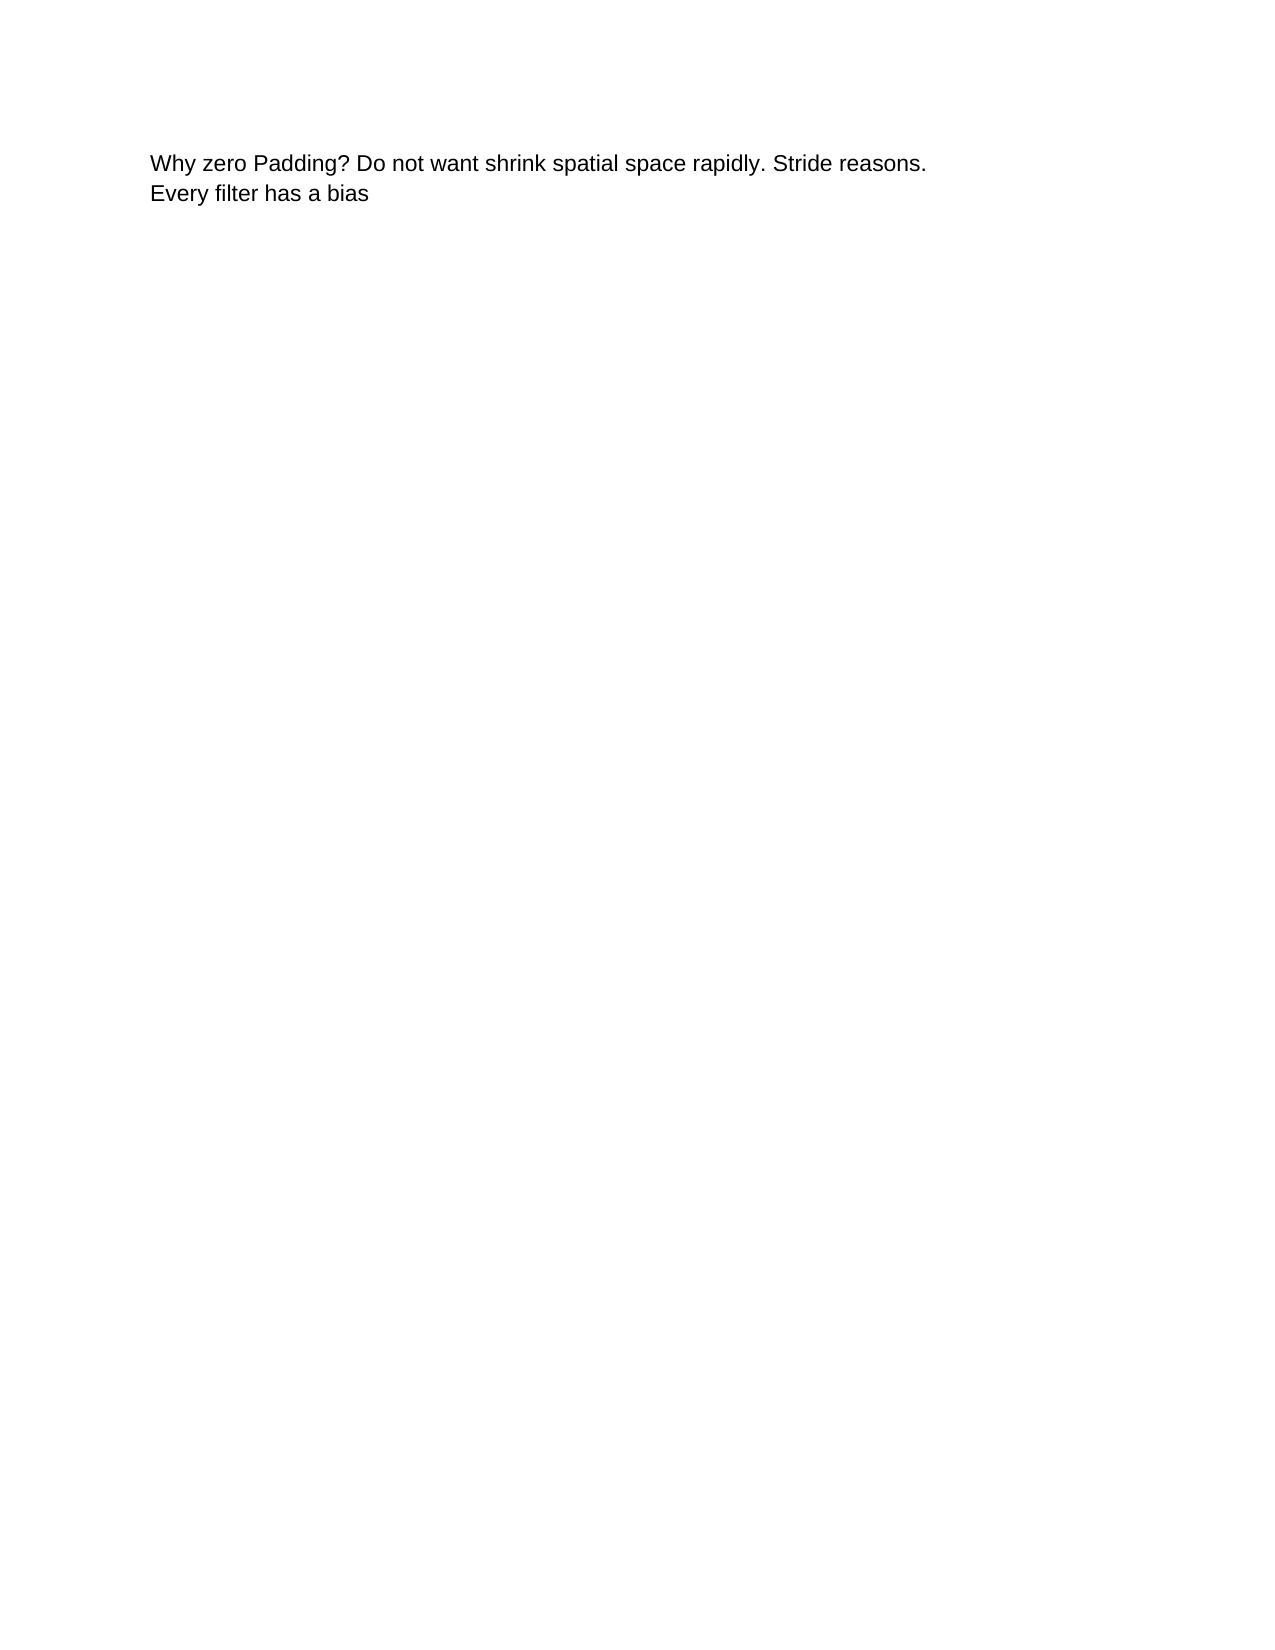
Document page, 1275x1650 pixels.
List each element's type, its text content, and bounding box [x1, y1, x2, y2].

text Every filter has a bias [150, 180, 1125, 207]
text Why zero Padding? Do not want shrink spatial space rapidly. Stride reasons. [150, 150, 1125, 176]
